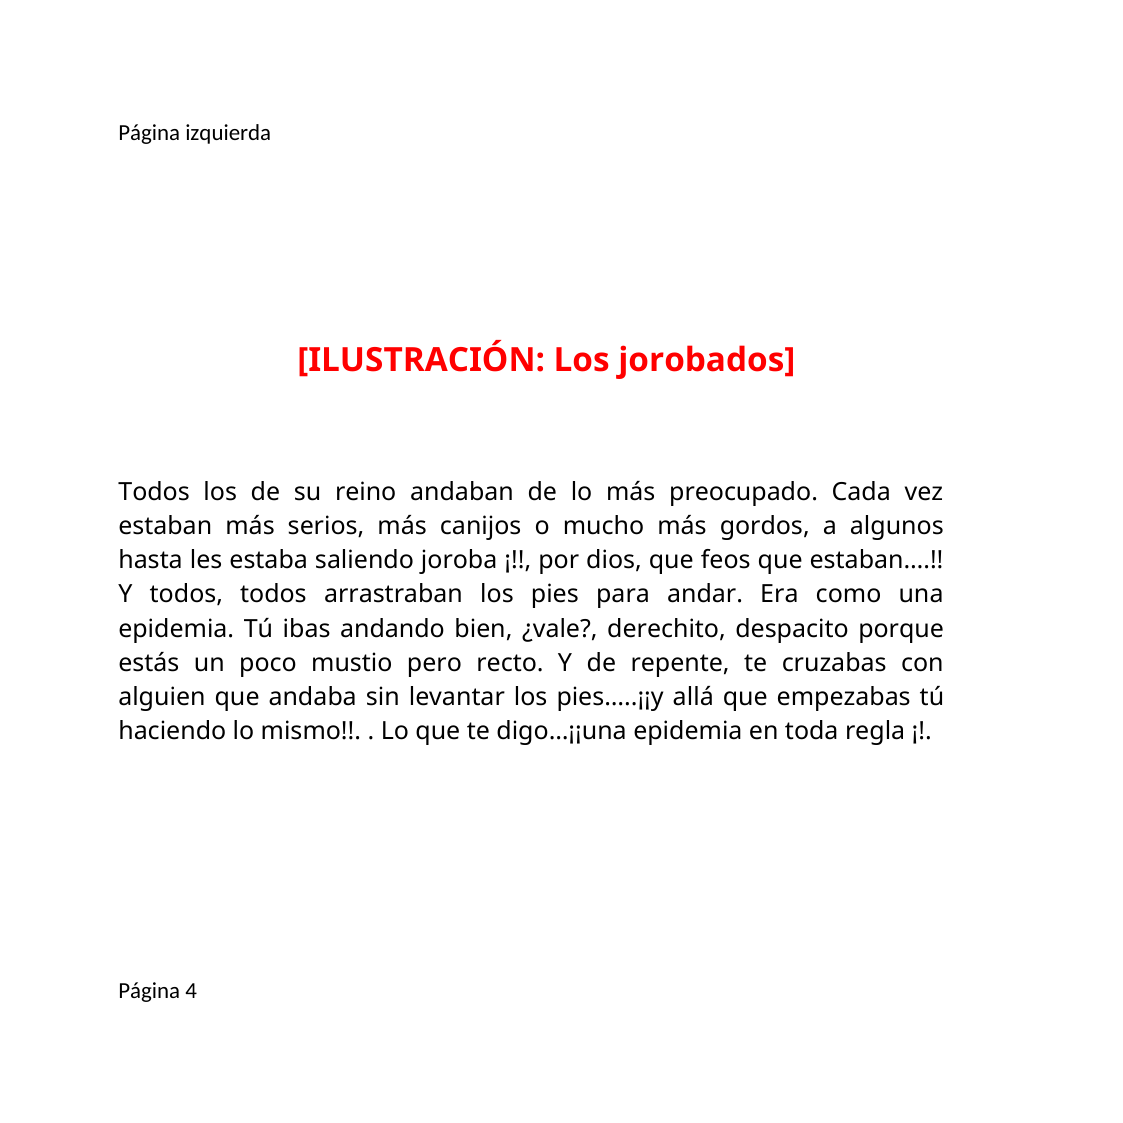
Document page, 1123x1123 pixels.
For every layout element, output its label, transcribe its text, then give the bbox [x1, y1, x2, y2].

text Todos los de su reino andaban de lo más preocupado. Cada vez estaban más serios, más canijos o mucho más gordos, a algunos hasta les estaba saliendo joroba ¡!!, por dios, que feos que estaban….!! Y todos, todos arrastraban los pies para andar. Era como una epidemia. Tú ibas andando bien, ¿vale?, derechito, despacito porque estás un poco mustio pero recto. Y de repente, te cruzabas con alguien que andaba sin levantar los pies…..¡¡y allá que empezabas tú haciendo lo mismo!!. . Lo que te digo…¡¡una epidemia en toda regla ¡!. [118, 474, 945, 746]
text [ILUSTRACIÓN: Los jorobados] [118, 336, 945, 382]
